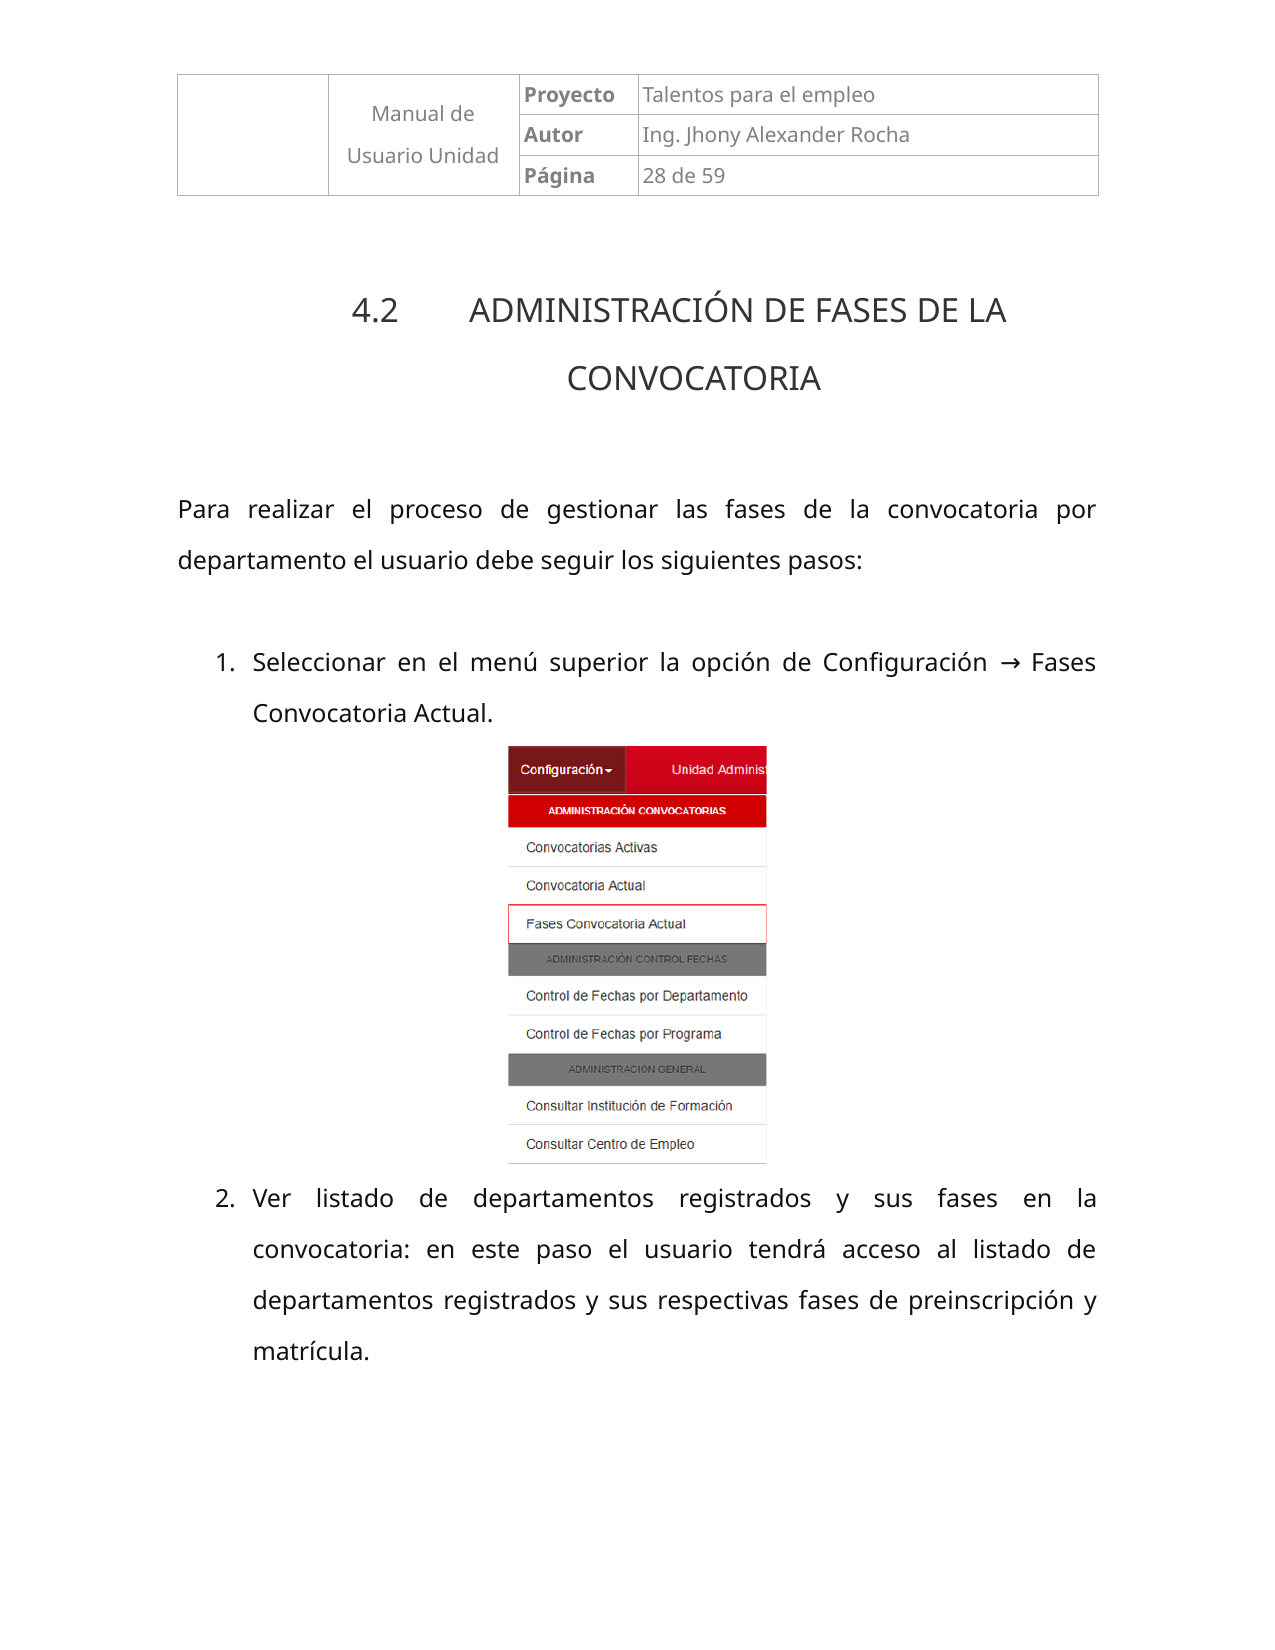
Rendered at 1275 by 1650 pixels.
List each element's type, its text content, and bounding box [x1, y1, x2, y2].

subtitle Administración de fases de la convocatoria [252, 287, 1098, 401]
list Seleccionar en el menú superior la opción de Configuración → Fases Convocatoria Actual. [215, 644, 1098, 729]
text Para realizar el proceso de gestionar las fases de la convocatoria por departamento el usuario debe seguir los siguientes pasos: [177, 491, 1098, 576]
list Ver listado de departamentos registrados y sus fases en la convocatoria: en este paso el usuario tendrá acceso al listado de departamentos registrados y sus respectivas fases de preinscripción y matrícula. [215, 747, 1098, 1368]
picture [508, 746, 767, 1164]
